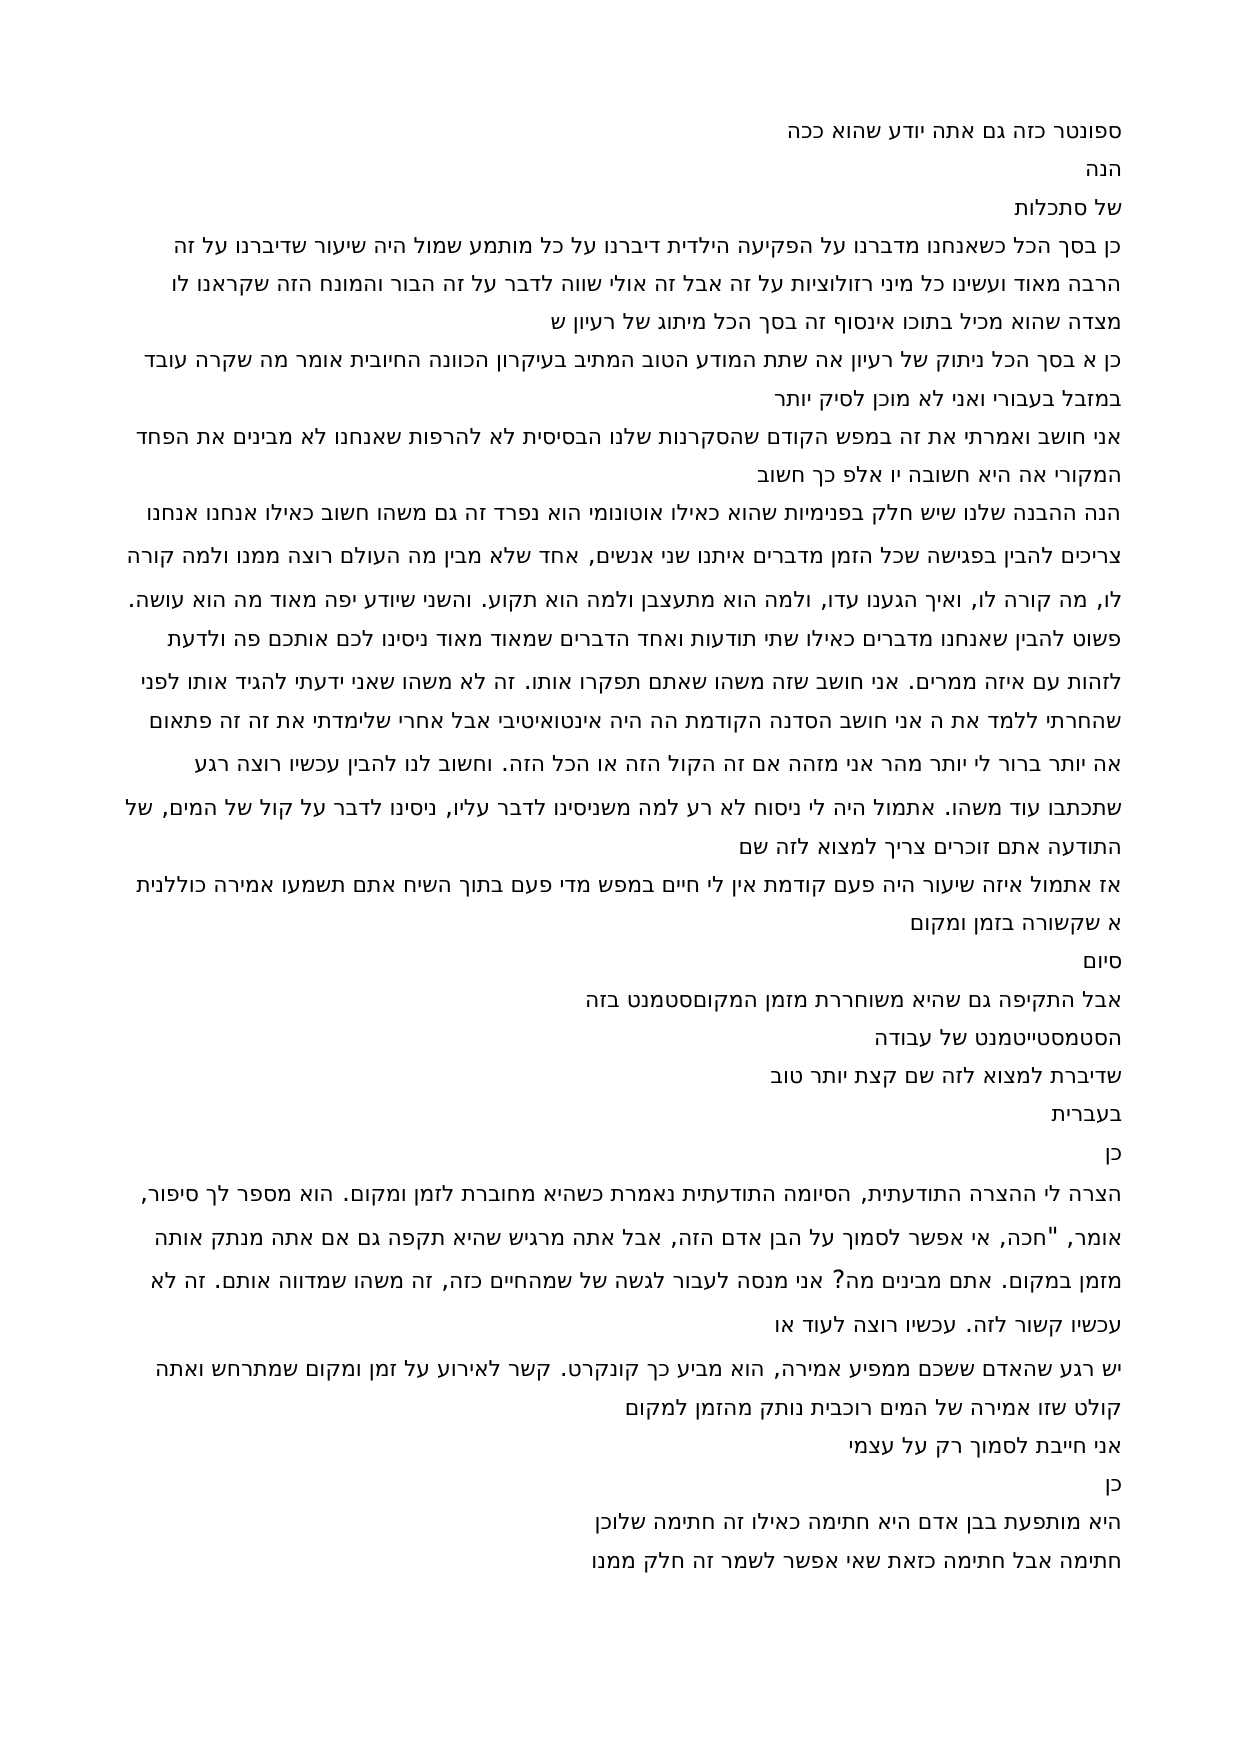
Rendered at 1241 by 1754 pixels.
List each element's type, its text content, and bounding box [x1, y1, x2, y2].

text בעברית [118, 1101, 1122, 1127]
text ספונטר כזה גם אתה יודע שהוא ככה [118, 118, 1122, 144]
text יש רגע שהאדם ששכם ממפיע אמירה, הוא מביע כך קונקרט. קשר לאירוע על זמן ומקום שמתרחש ואתה קולט שזו אמירה של המים רוכבית נותק מהזמן למקום [118, 1353, 1122, 1420]
text של סתכלות [118, 194, 1122, 220]
text הנה [118, 156, 1122, 182]
text היא מותפעת בבן אדם היא חתימה כאילו זה חתימה שלוכן [118, 1509, 1122, 1535]
text חתימה אבל חתימה כזאת שאי אפשר לשמר זה חלק ממנו [118, 1548, 1122, 1573]
text כן בסך הכל כשאנחנו מדברנו על הפקיעה הילדית דיברנו על כל מותמע שמול היה שיעור שדיברנו על זה הרבה מאוד ועשינו כל מיני רזולוציות על זה אבל זה אולי שווה לדבר על זה הבור והמונח הזה שקראנו לו מצדה שהוא מכיל בתוכו אינסוף זה בסך הכל מיתוג של רעיון ש [118, 233, 1122, 335]
text אני חושב ואמרתי את זה במפש הקודם שהסקרנות שלנו הבסיסית לא להרפות שאנחנו לא מבינים את הפחד המקורי אה היא חשובה יו אלפ כך חשוב [118, 424, 1122, 488]
text הצרה לי ההצרה התודעתית, הסיומה התודעתית נאמרת כשהיא מחוברת לזמן ומקום. הוא מספר לך סיפור, אומר, "חכה, אי אפשר לסמוך על הבן אדם הזה, אבל אתה מרגיש שהיא תקפה גם אם אתה מנתק אותה מזמן במקום. אתם מבינים מה? אני מנסה לעבור לגשה של שמהחיים כזה, זה משהו שמדווה אותם. זה לא עכשיו קשור לזה. עכשיו רוצה לעוד או [118, 1178, 1122, 1338]
text אז אתמול איזה שיעור היה פעם קודמת אין לי חיים במפש מדי פעם בתוך השיח אתם תשמעו אמירה כוללנית א שקשורה בזמן ומקום [118, 872, 1122, 936]
text הנה ההבנה שלנו שיש חלק בפנימיות שהוא כאילו אוטונומי הוא נפרד זה גם משהו חשוב כאילו אנחנו אנחנו צריכים להבין בפגישה שכל הזמן מדברים איתנו שני אנשים, אחד שלא מבין מה העולם רוצה ממנו ולמה קורה לו, מה קורה לו, ואיך הגענו עדו, ולמה הוא מתעצבן ולמה הוא תקוע. והשני שיודע יפה מאוד מה הוא עושה. פשוט להבין שאנחנו מדברים כאילו שתי תודעות ואחד הדברים שמאוד מאוד ניסינו לכם אותכם פה ולדעת לזהות עם איזה ממרים. אני חושב שזה משהו שאתם תפקרו אותו. זה לא משהו שאני ידעתי להגיד אותו לפני שהחרתי ללמד את ה אני חושב הסדנה הקודמת הה היה אינטואיטיבי אבל אחרי שלימדתי את זה זה פתאום אה יותר ברור לי יותר מהר אני מזהה אם זה הקול הזה או הכל הזה. וחשוב לנו להבין עכשיו רוצה רגע שתכתבו עוד משהו. אתמול היה לי ניסוח לא רע למה משניסינו לדבר עליו, ניסינו לדבר על קול של המים, של התודעה אתם זוכרים צריך למצוא לזה שם [118, 500, 1122, 859]
text כן [118, 1471, 1122, 1497]
text כן [118, 1140, 1122, 1165]
text סיום [118, 948, 1122, 974]
text כן א בסך הכל ניתוק של רעיון אה שתת המודע הטוב המתיב בעיקרון הכוונה החיובית אומר מה שקרה עובד במזבל בעבורי ואני לא מוכן לסיק יותר [118, 347, 1122, 411]
text הסטמסטייטמנט של עבודה [118, 1025, 1122, 1051]
text אבל התקיפה גם שהיא משוחררת מזמן המקוםסטמנט בזה [118, 987, 1122, 1012]
text שדיברת למצוא לזה שם קצת יותר טוב [118, 1063, 1122, 1089]
text אני חייבת לסמוך רק על עצמי [118, 1433, 1122, 1458]
